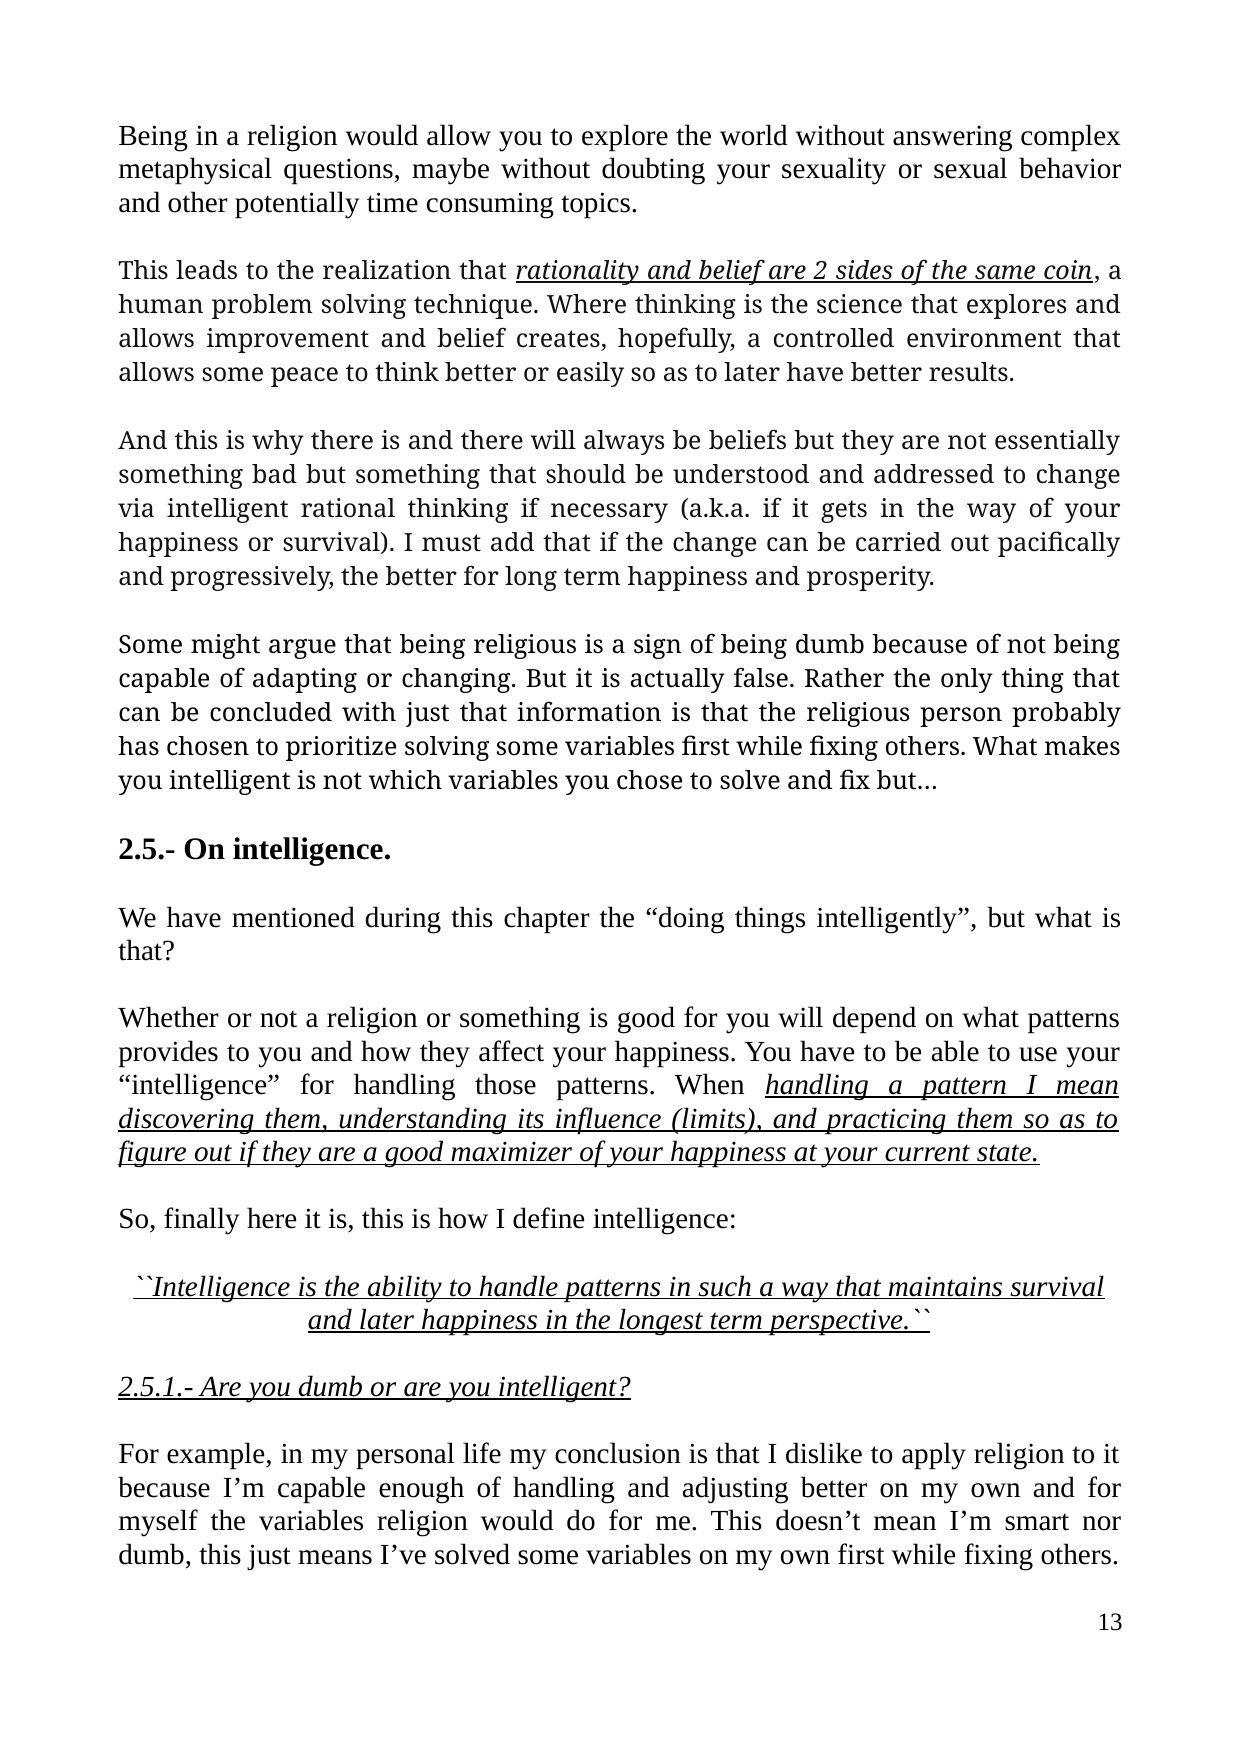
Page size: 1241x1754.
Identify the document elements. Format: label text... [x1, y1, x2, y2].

text We have mentioned during this chapter the “doing things intelligently”, but what is that? [118, 900, 1122, 967]
text For example, in my personal life my conclusion is that I dislike to apply religion to it because I’m capable enough of handling and adjusting better on my own and for myself the variables religion would do for me. This doesn’t mean I’m smart nor dumb, this just means I’ve solved some variables on my own first while fixing others. [118, 1436, 1122, 1571]
text ``Intelligence is the ability to handle patterns in such a way that maintains survival and later happiness in the longest term perspective.`` [118, 1269, 1122, 1336]
text So, finally here it is, this is how I define intelligence: [118, 1202, 1122, 1235]
text Being in a religion would allow you to explore the world without answering complex metaphysical questions, maybe without doubting your sexuality or sexual behavior and other potentially time consuming topics. [118, 118, 1122, 219]
text 2.5.1.- Are you dumb or are you intelligent? [118, 1369, 1122, 1403]
text This leads to the realization that rationality and belief are 2 sides of the same coin, a human problem solving technique. Where thinking is the science that explores and allows improvement and belief creates, hopefully, a controlled environment that allows some peace to think better or easily so as to later have better results. [118, 252, 1122, 388]
text And this is why there is and there will always be beliefs but they are not essentially something bad but something that should be understood and addressed to change via intelligent rational thinking if necessary (a.k.a. if it gets in the way of your happiness or survival). I must add that if the change can be carried out pacifically and progressively, the better for long term happiness and prosperity. [118, 423, 1122, 593]
text 2.5.- On intelligence. [118, 830, 1122, 866]
text Some might argue that being religious is a sign of being dumb because of not being capable of adapting or changing. But it is actually false. Rather the only thing that can be concluded with just that information is that the religious person probably has chosen to prioritize solving some variables first while fixing others. What makes you intelligent is not which variables you chose to solve and fix but… [118, 626, 1122, 797]
text Whether or not a religion or something is good for you will depend on what patterns provides to you and how they affect your happiness. You have to be able to use your “intelligence” for handling those patterns. When handling a pattern I mean discovering them, understanding its influence (limits), and practicing them so as to figure out if they are a good maximizer of your happiness at your current state. [118, 1000, 1122, 1168]
